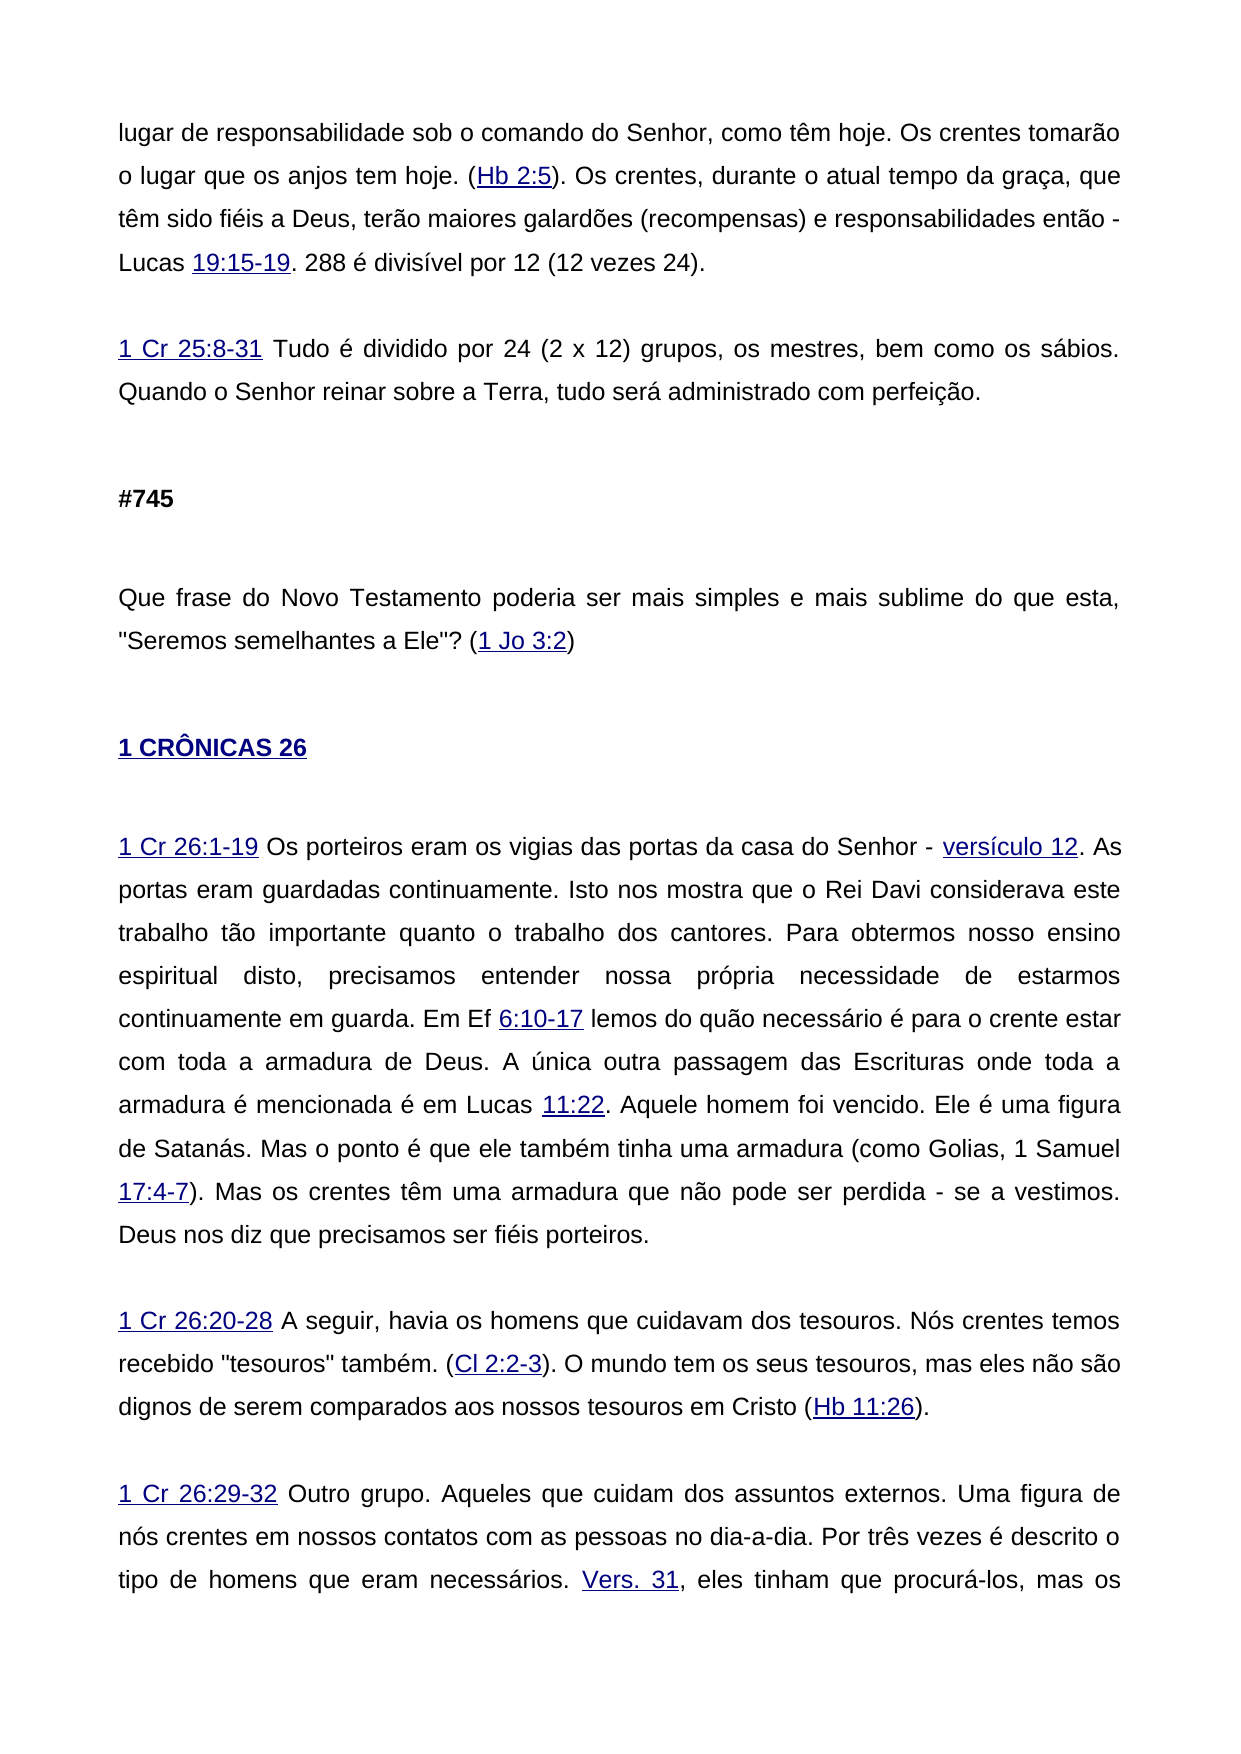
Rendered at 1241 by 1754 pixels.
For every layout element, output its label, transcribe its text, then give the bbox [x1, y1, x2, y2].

text 1 Cr 26:1-19 Os porteiros eram os vigias das portas da casa do Senhor - versículo 12. As portas eram guardadas continuamente. Isto nos mostra que o Rei Davi considerava este trabalho tão importante quanto o trabalho dos cantores. Para obtermos nosso ensino espiritual disto, precisamos entender nossa própria necessidade de estarmos continuamente em guarda. Em Ef 6:10-17 lemos do quão necessário é para o crente estar com toda a armadura de Deus. A única outra passagem das Escrituras onde toda a armadura é mencionada é em Lucas 11:22. Aquele homem foi vencido. Ele é uma figura de Satanás. Mas o ponto é que ele também tinha uma armadura (como Golias, 1 Samuel 17:4-7). Mas os crentes têm uma armadura que não pode ser perdida - se a vestimos. Deus nos diz que precisamos ser fiéis porteiros. [118, 832, 1122, 1248]
text lugar de responsabilidade sob o comando do Senhor, como têm hoje. Os crentes tomarão o lugar que os anjos tem hoje. (Hb 2:5). Os crentes, durante o atual tempo da graça, que têm sido fiéis a Deus, terão maiores galardões (recompensas) e responsabilidades então - Lucas 19:15-19. 288 é divisível por 12 (12 vezes 24). [118, 118, 1122, 276]
subtitle 1 CRÔNICAS 26 [118, 733, 1122, 762]
text Que frase do Novo Testamento poderia ser mais simples e mais sublime do que esta, "Seremos semelhantes a Ele"? (1 Jo 3:2) [118, 583, 1122, 654]
text 1 Cr 26:20-28 A seguir, havia os homens que cuidavam dos tesouros. Nós crentes temos recebido "tesouros" também. (Cl 2:2-3). O mundo tem os seus tesouros, mas eles não são dignos de serem comparados aos nossos tesouros em Cristo (Hb 11:26). [118, 1306, 1122, 1421]
subtitle #745 [118, 484, 1122, 513]
text 1 Cr 25:8-31 Tudo é dividido por 24 (2 x 12) grupos, os mestres, bem como os sábios. Quando o Senhor reinar sobre a Terra, tudo será administrado com perfeição. [118, 334, 1122, 406]
text 1 Cr 26:29-32 Outro grupo. Aqueles que cuidam dos assuntos externos. Uma figura de nós crentes em nossos contatos com as pessoas no dia-a-dia. Por três vezes é descrito o tipo de homens que eram necessários. Vers. 31, eles tinham que procurá-los, mas os [118, 1478, 1122, 1593]
